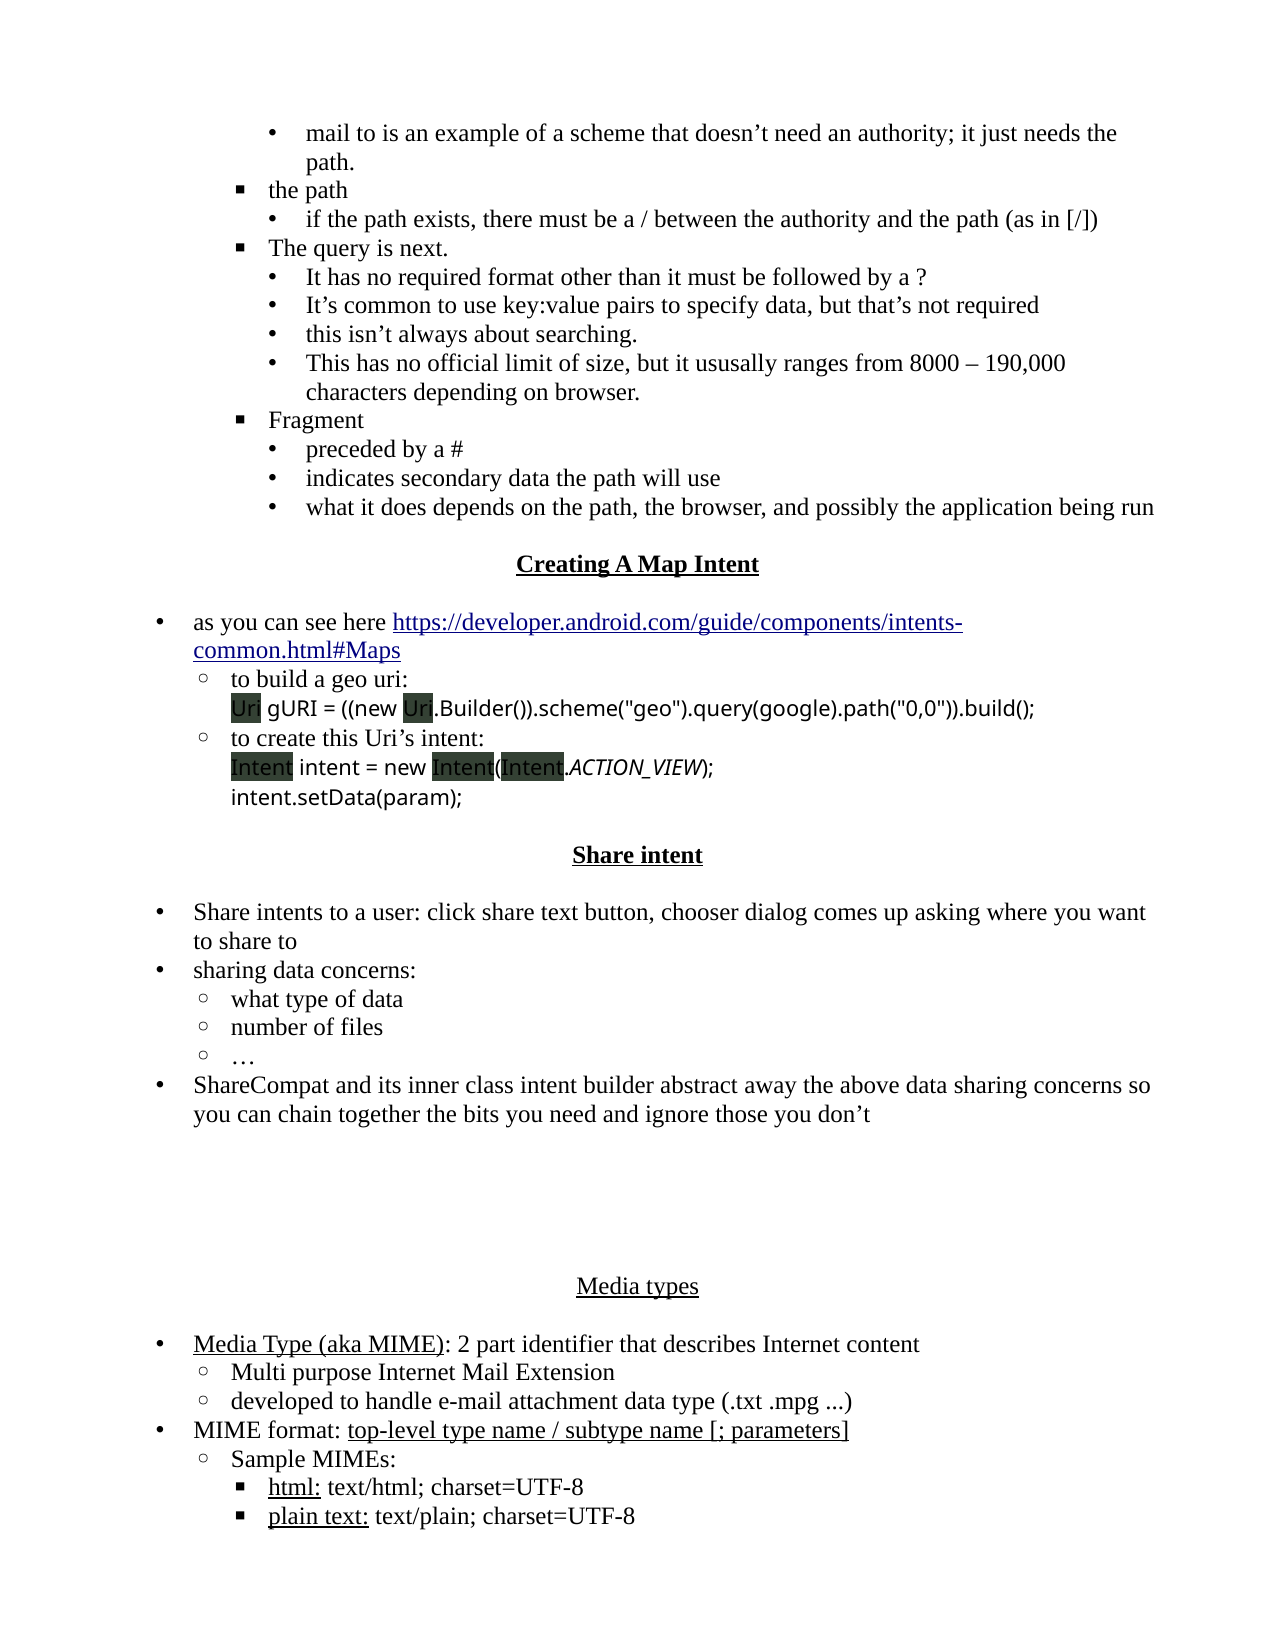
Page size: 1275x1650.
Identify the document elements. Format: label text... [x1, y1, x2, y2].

list Multi purpose Internet Mail Extension [193, 1357, 1157, 1386]
list to build a geo uri: [193, 664, 1157, 693]
list plain text: text/plain; charset=UTF-8 [231, 1501, 1157, 1530]
list … [193, 1041, 1157, 1070]
list This has no official limit of size, but it ususally ranges from 8000 – 190,000 characters depending on browser. [268, 348, 1157, 406]
list developed to handle e-mail attachment data type (.txt .mpg ...) [193, 1386, 1157, 1415]
list number of files [193, 1012, 1157, 1041]
list indicates secondary data the path will use [268, 463, 1157, 492]
list The query is next. [231, 233, 1157, 262]
list Intent intent = new Intent(Intent.ACTION_VIEW); [193, 752, 1157, 781]
list the path [231, 176, 1157, 204]
list MIME format: top-level type name / subtype name [; parameters] [156, 1415, 1157, 1444]
list It has no required format other than it must be followed by a ? [268, 262, 1157, 291]
list sharing data concerns: [156, 955, 1157, 984]
list what type of data [193, 984, 1157, 1012]
list Sample MIMEs: [193, 1444, 1157, 1472]
list if the path exists, there must be a / between the authority and the path (as in [/]) [268, 204, 1157, 233]
list preceded by a # [268, 434, 1157, 463]
list this isn’t always about searching. [268, 319, 1157, 348]
text Creating A Map Intent [118, 549, 1157, 578]
list Share intents to a user: click share text button, chooser dialog comes up asking where you want to share to [156, 897, 1157, 955]
list mail to is an example of a scheme that doesn’t need an authority; it just needs the path. [268, 118, 1157, 176]
list as you can see here https://developer.android.com/guide/components/intents-common.html#Maps [156, 607, 1157, 664]
text Media types [118, 1271, 1157, 1300]
list what it does depends on the path, the browser, and possibly the application being run [268, 492, 1157, 521]
list Uri gURI = ((new Uri.Builder()).scheme("geo").query(google).path("0,0")).build(); [193, 693, 1157, 723]
list It’s common to use key:value pairs to specify data, but that’s not required [268, 291, 1157, 319]
list Fragment [231, 406, 1157, 434]
list ShareCompat and its inner class intent builder abstract away the above data sharing concerns so you can chain together the bits you need and ignore those you don’t [156, 1070, 1157, 1127]
list to create this Uri’s intent: [193, 723, 1157, 752]
text Share intent [118, 840, 1157, 869]
list html: text/html; charset=UTF-8 [231, 1472, 1157, 1501]
list Media Type (aka MIME): 2 part identifier that describes Internet content [156, 1329, 1157, 1357]
list intent.setData(param); [193, 781, 1157, 811]
